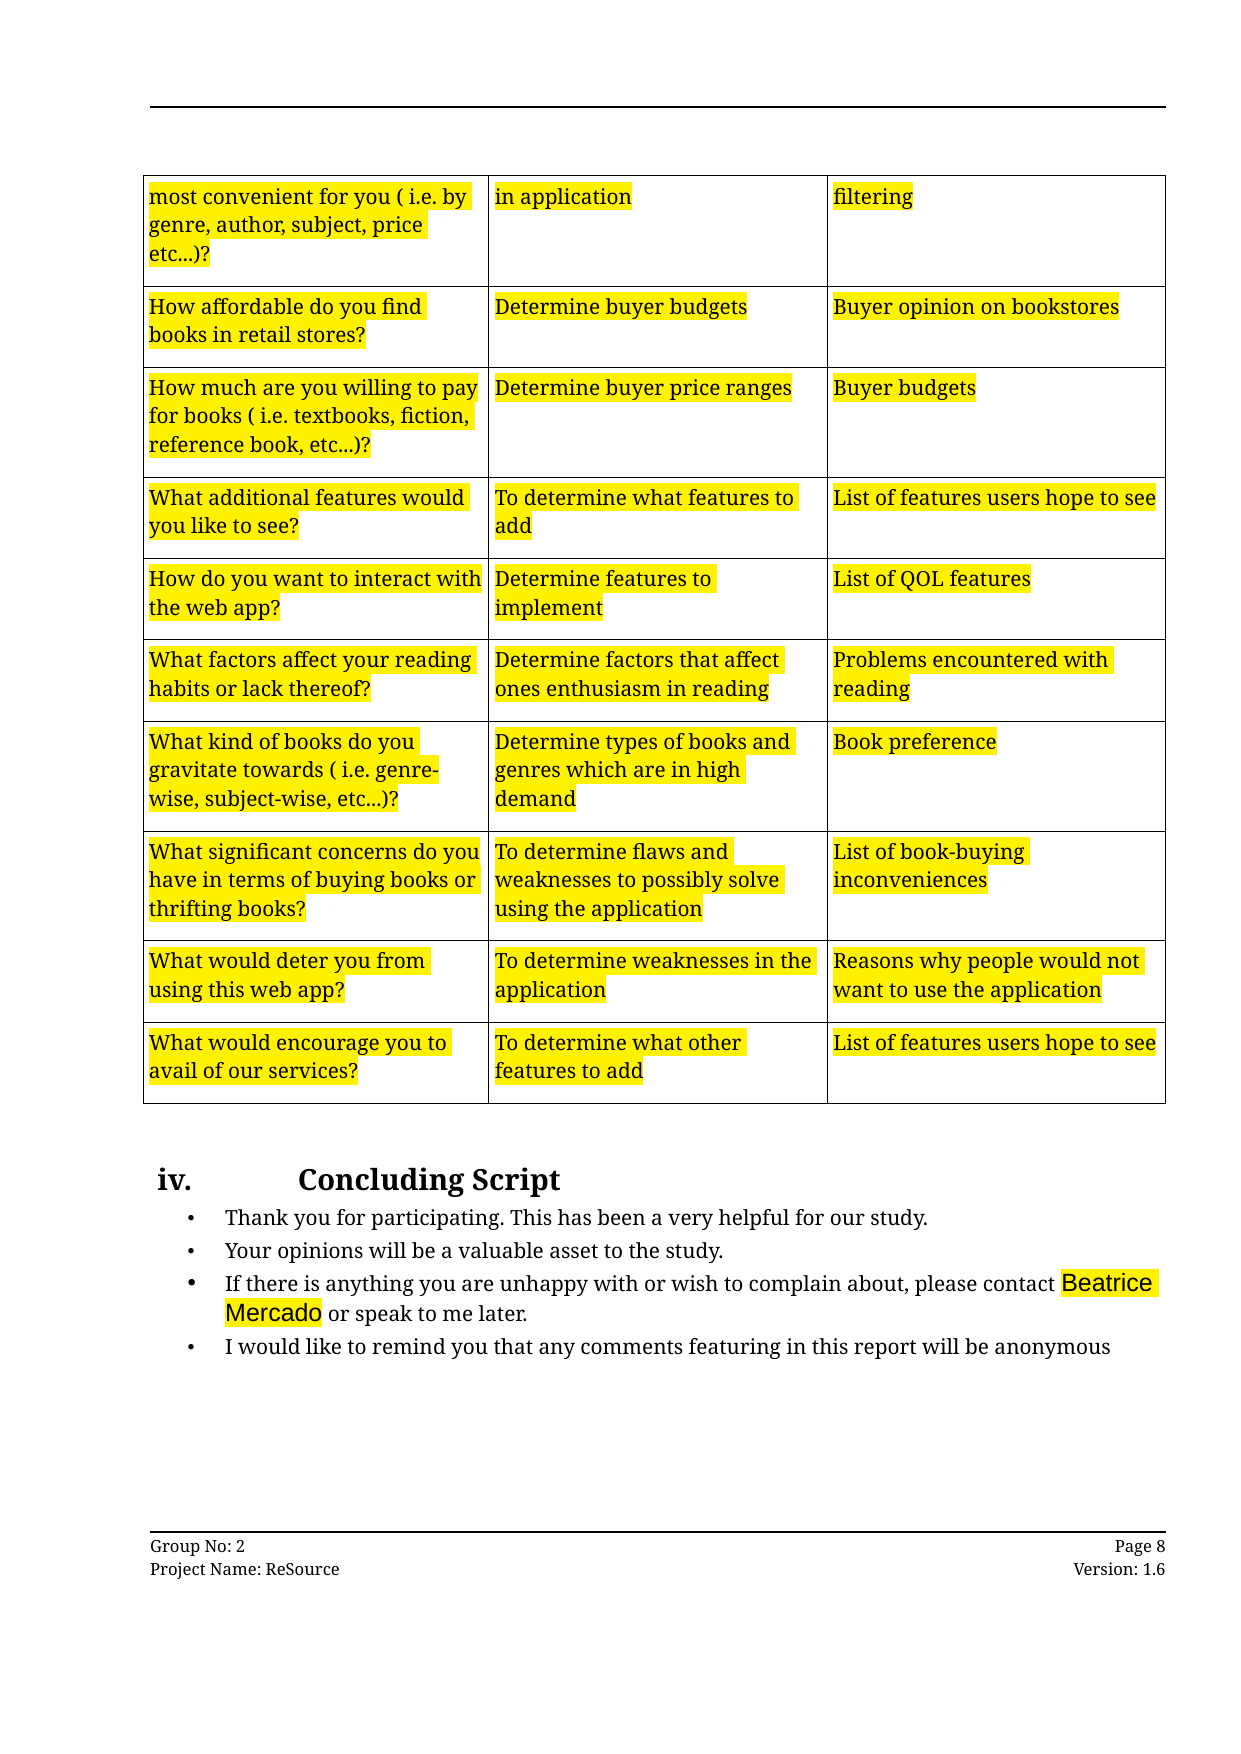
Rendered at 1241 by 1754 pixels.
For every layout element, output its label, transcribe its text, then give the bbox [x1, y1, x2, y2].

table_cell Buyer opinion on bookstores [828, 287, 1165, 367]
table_cell Determine types of books and genres which are in high demand [489, 722, 827, 831]
table_cell Determine buyer price ranges [489, 368, 827, 477]
table_cell To determine weaknesses in the application [489, 941, 827, 1022]
table_cell To determine flaws and weaknesses to possibly solve using the application [489, 832, 827, 940]
table_cell most convenient for you ( i.e. by genre, author, subject, price etc...)? [144, 176, 488, 286]
table_cell Reasons why people would not want to use the application [828, 941, 1165, 1022]
table_cell How do you want to interact with the web app? [144, 559, 488, 639]
table_cell Problems encountered with reading [828, 640, 1165, 721]
table_cell List of features users hope to see [828, 1023, 1165, 1103]
table_cell What kind of books do you gravitate towards ( i.e. genre-wise, subject-wise, etc...)? [144, 722, 488, 831]
table_cell To determine what features to add [489, 478, 827, 558]
list Thank you for participating. This has been a very helpful for our study. [187, 1203, 1166, 1232]
table_cell List of QOL features [828, 559, 1165, 639]
list Your opinions will be a valuable asset to the study. [187, 1236, 1166, 1264]
table_cell filtering [828, 176, 1165, 286]
list If there is anything you are unhappy with or wish to complain about, please contact Beatrice Mercado or speak to me later. [187, 1268, 1166, 1328]
table_cell What additional features would you like to see? [144, 478, 488, 558]
table_cell List of book-buying inconveniences [828, 832, 1165, 940]
table_cell How much are you willing to pay for books ( i.e. textbooks, fiction, reference book, etc...)? [144, 368, 488, 477]
table_cell What would encourage you to avail of our services? [144, 1023, 488, 1103]
table_cell What significant concerns do you have in terms of buying books or thrifting books? [144, 832, 488, 940]
table_cell Determine buyer budgets [489, 287, 827, 367]
table_cell Determine features to implement [489, 559, 827, 639]
table_cell How affordable do you find books in retail stores? [144, 287, 488, 367]
table_cell in application [489, 176, 827, 286]
table_cell Determine factors that affect ones enthusiasm in reading [489, 640, 827, 721]
subtitle Concluding Script [150, 1159, 1166, 1199]
table_cell List of features users hope to see [828, 478, 1165, 558]
table_cell What would deter you from using this web app? [144, 941, 488, 1022]
table_cell Book preference [828, 722, 1165, 831]
table_cell What factors affect your reading habits or lack thereof? [144, 640, 488, 721]
table_cell Buyer budgets [828, 368, 1165, 477]
list I would like to remind you that any comments featuring in this report will be anonymous [187, 1332, 1166, 1360]
table_cell To determine what other features to add [489, 1023, 827, 1103]
